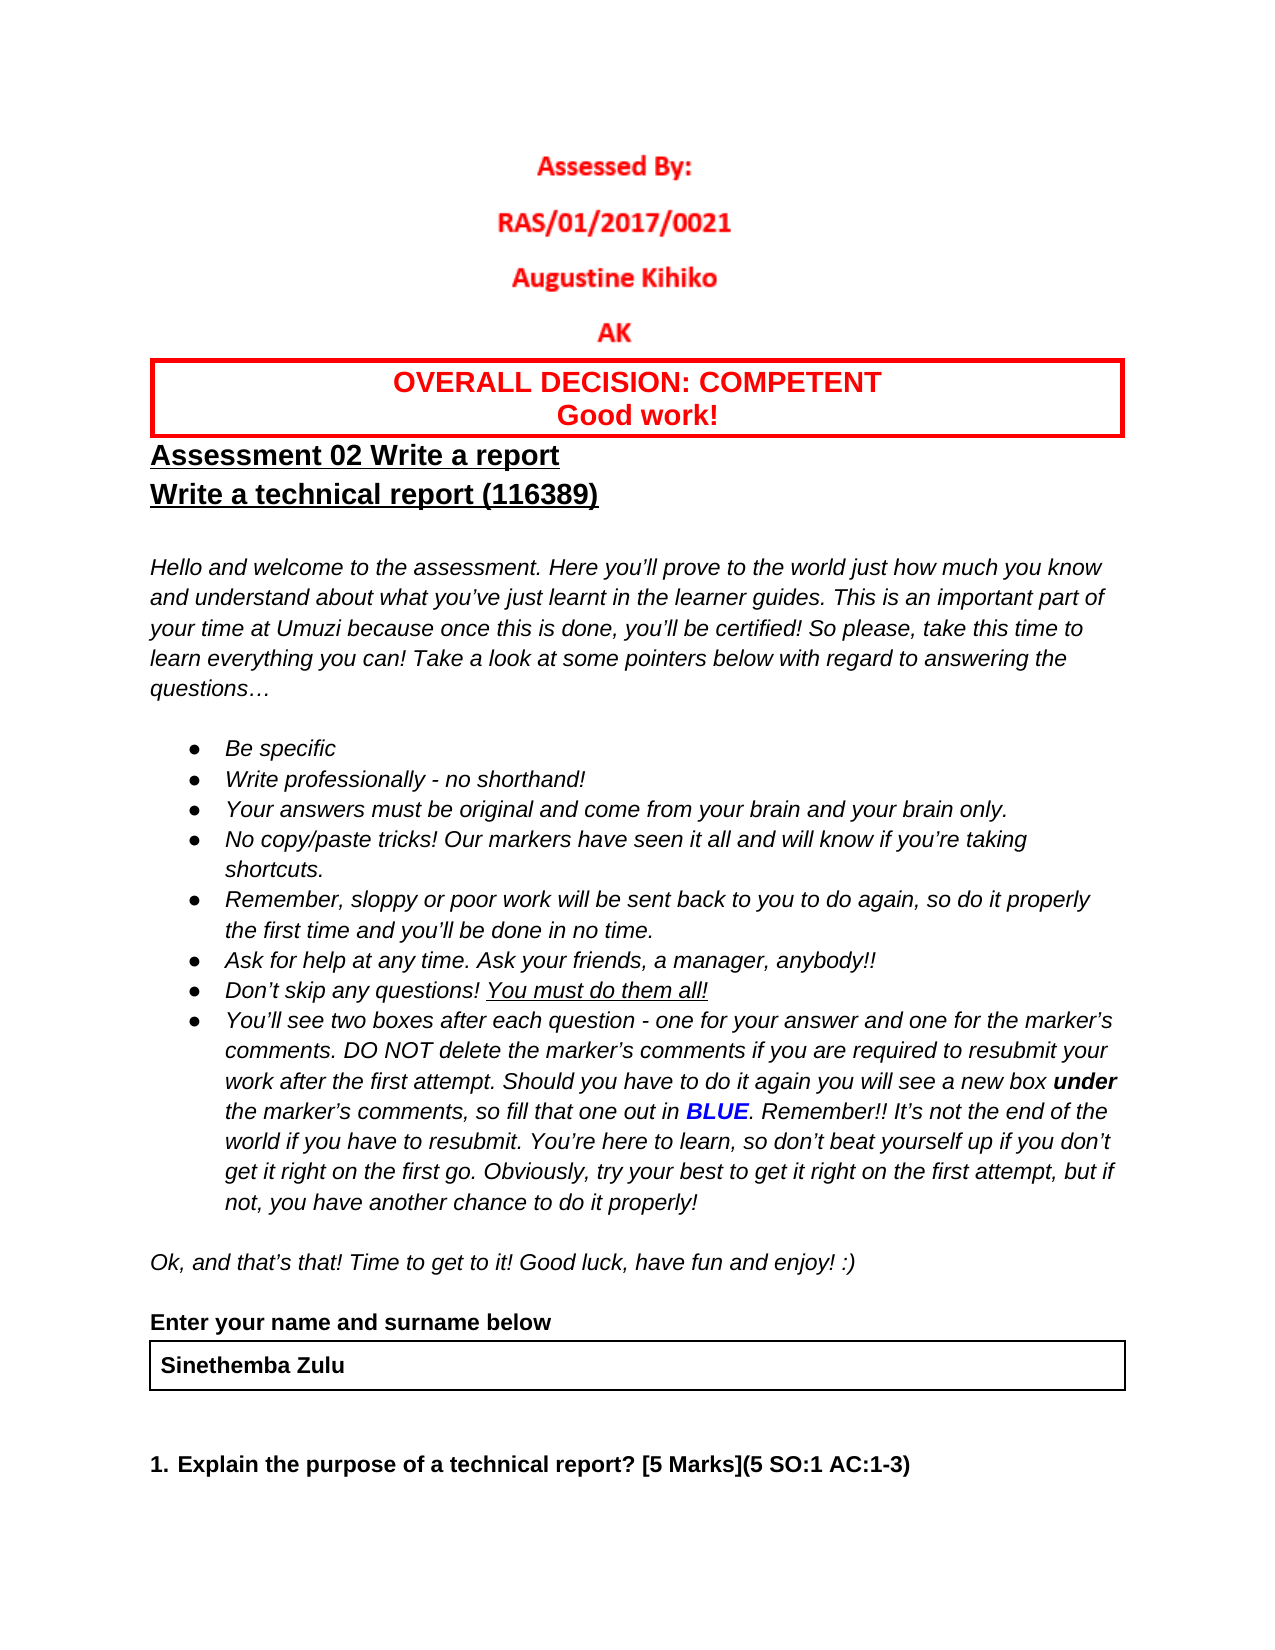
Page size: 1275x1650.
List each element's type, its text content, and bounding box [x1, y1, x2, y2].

list You’ll see two boxes after each question - one for your answer and one for the marker’s comments. DO NOT delete the marker’s comments if you are required to resubmit your work after the first attempt. Should you have to do it again you will see a new box under the marker’s comments, so fill that one out in BLUE. Remember!! It’s not the end of the world if you have to resubmit. You’re here to learn, so don’t beat yourself up if you don’t get it right on the first go. Obviously, try your best to get it right on the first attempt, but if not, you have another chance to do it properly! [187, 1007, 1125, 1215]
list Remember, sloppy or poor work will be sent back to you to do again, so do it properly the first time and you’ll be done in no time. [187, 886, 1125, 943]
table_header Sinethemba Zulu [151, 1342, 1124, 1389]
text Ok, and that’s that! Time to get to it! Good luck, have fun and enjoy! :) [150, 1249, 1125, 1275]
list Be specific [187, 735, 1125, 762]
list Write professionally - no shorthand! [187, 766, 1125, 792]
text 1. Explain the purpose of a technical report? [5 Marks](5 SO:1 AC:1-3) [150, 1451, 1125, 1478]
text OVERALL DECISION: COMPETENT [155, 363, 1120, 391]
text Enter your name and surname below [150, 1309, 1125, 1336]
text Hello and welcome to the assessment. Here you’ll prove to the world just how much you know and understand about what you’ve just learnt in the learner guides. This is an important part of your time at Umuzi because once this is done, you’ll be certified! So please, take this time to learn everything you can! Take a look at some pointers below with regard to answering the questions… [150, 554, 1125, 701]
list Ask for help at any time. Ask your friends, a manager, anybody!! [187, 947, 1125, 973]
list No copy/paste tricks! Our markers have seen it all and will know if you’re taking shortcuts. [187, 826, 1125, 882]
text Good work! [155, 391, 1120, 434]
text Assessment 02 Write a report [150, 438, 1125, 472]
list Don’t skip any questions! You must do them all! [187, 977, 1125, 1003]
text Write a technical report (116389) [150, 477, 1125, 511]
list Your answers must be original and come from your brain and your brain only. [187, 796, 1125, 822]
